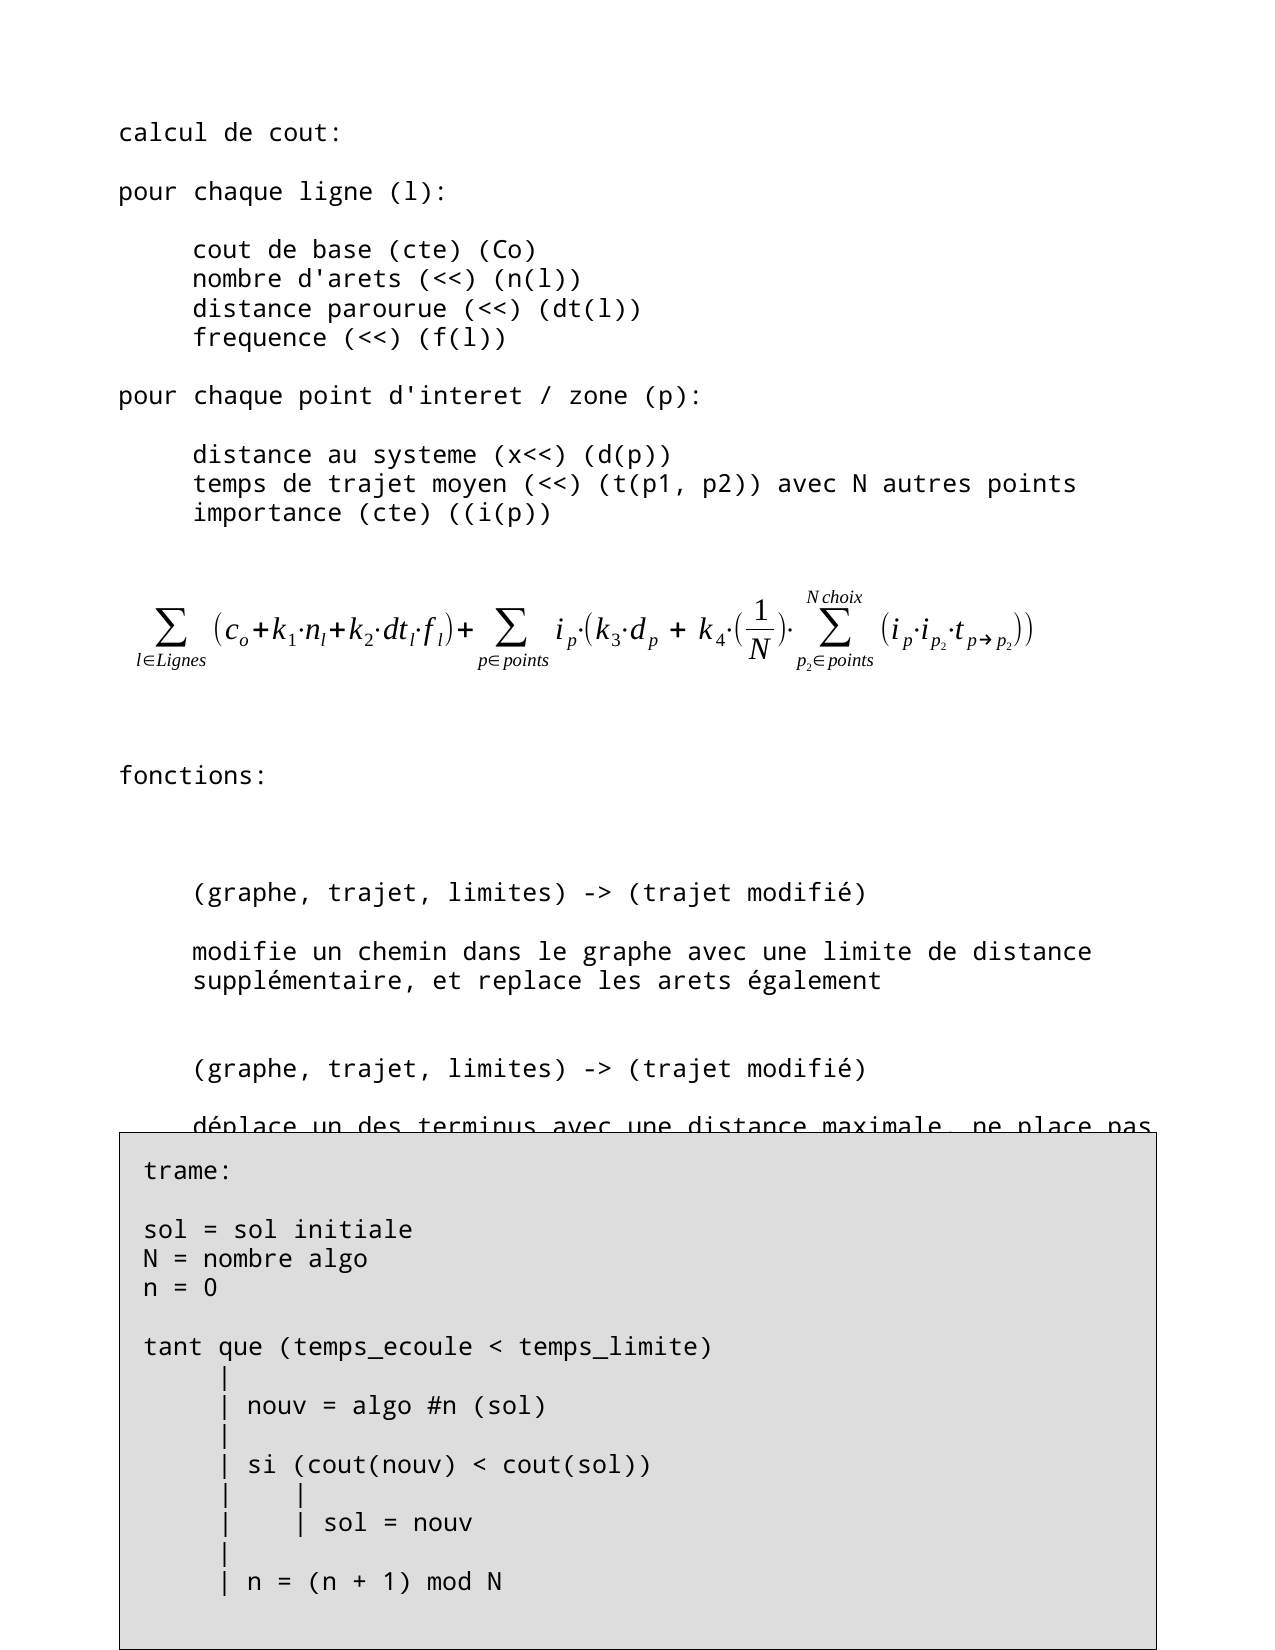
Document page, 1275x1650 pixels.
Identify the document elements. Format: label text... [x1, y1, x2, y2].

text pour chaque point d'interet / zone (p): [118, 382, 1157, 411]
text (graphe, trajet, limites) -> (trajet modifié) [118, 1054, 1157, 1083]
text (graphe, trajet, limites) -> (trajet modifié) [118, 878, 1157, 908]
text calcul de cout: [118, 118, 1157, 147]
text déplace un des terminus avec une distance maximale, ne place pas [118, 1112, 1157, 1142]
text modifie un chemin dans le graphe avec une limite de distance [118, 937, 1157, 966]
text nombre d'arets (<<) (n(l)) [118, 264, 1157, 294]
text pour chaque ligne (l): [118, 177, 1157, 206]
text distance au systeme (x<<) (d(p)) [118, 440, 1157, 469]
text distance parourue (<<) (dt(l)) [118, 294, 1157, 323]
text frequence (<<) (f(l)) [118, 323, 1157, 352]
text temps de trajet moyen (<<) (t(p1, p2)) avec N autres points [118, 469, 1157, 499]
text fonctions: [118, 761, 1157, 791]
text supplémentaire, et replace les arets également [118, 966, 1157, 995]
text cout de base (cte) (Co) [118, 235, 1157, 264]
text importance (cte) ((i(p)) [118, 499, 1157, 528]
